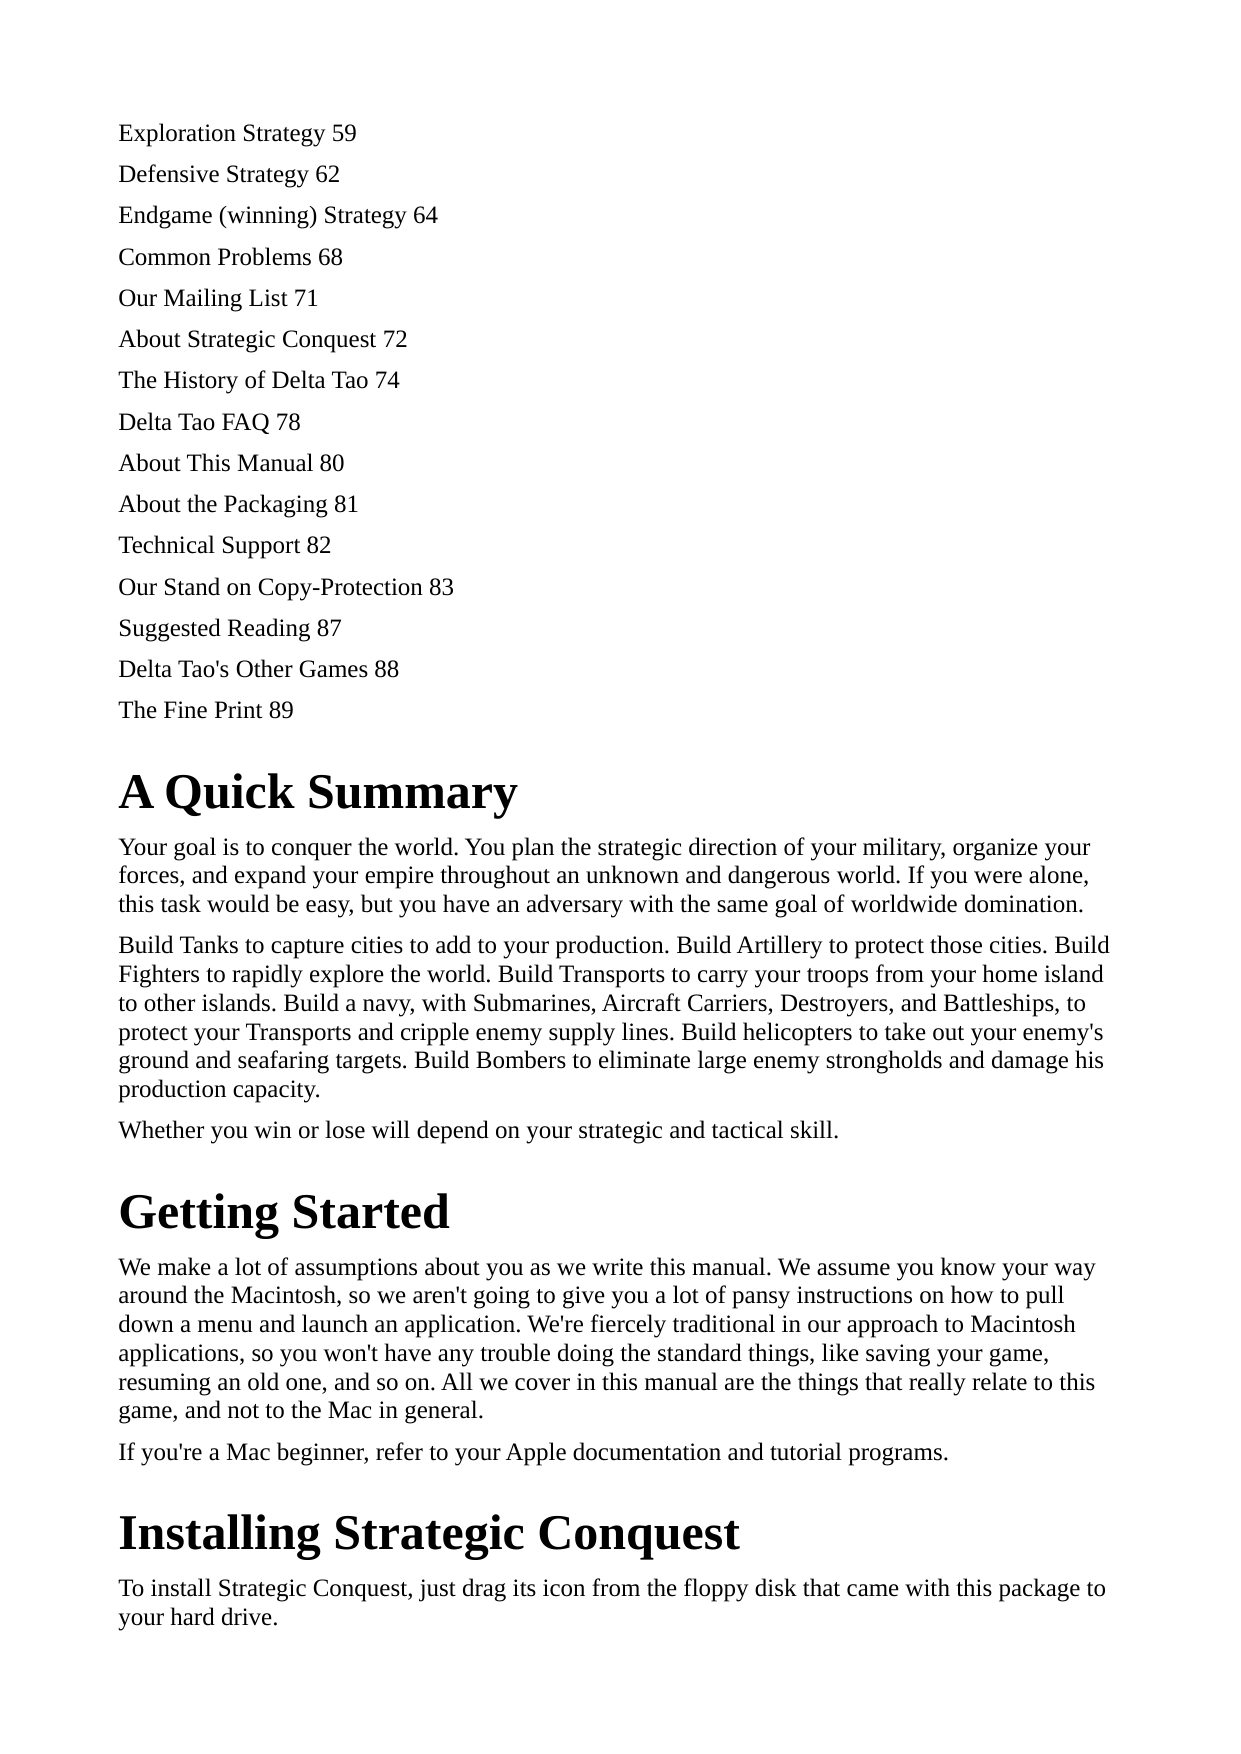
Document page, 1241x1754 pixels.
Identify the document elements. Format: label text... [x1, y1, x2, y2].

subtitle A Quick Summary [118, 762, 1122, 819]
text We make a lot of assumptions about you as we write this manual. We assume you know your way around the Macintosh, so we aren't going to give you a lot of pansy instructions on how to pull down a menu and launch an application. We're fiercely traditional in our approach to Macintosh applications, so you won't have any trouble doing the standard things, like saving your game, resuming an old one, and so on. All we cover in this manual are the things that really relate to this game, and not to the Mac in general. [118, 1252, 1122, 1424]
text Exploration Strategy 59 [118, 118, 1122, 147]
subtitle Getting Started [118, 1182, 1122, 1239]
text Delta Tao FAQ 78 [118, 407, 1122, 436]
text Defensive Strategy 62 [118, 159, 1122, 188]
text Delta Tao's Other Games 88 [118, 654, 1122, 683]
text Whether you win or lose will depend on your strategic and tactical skill. [118, 1116, 1122, 1144]
text Our Stand on Copy-Protection 83 [118, 572, 1122, 601]
subtitle Installing Strategic Conquest [118, 1503, 1122, 1561]
text About Strategic Conquest 72 [118, 324, 1122, 353]
text If you're a Mac beginner, refer to your Apple documentation and tutorial programs. [118, 1437, 1122, 1466]
text Suggested Reading 87 [118, 613, 1122, 642]
text Build Tanks to capture cities to add to your production. Build Artillery to protect those cities. Build Fighters to rapidly explore the world. Build Transports to carry your troops from your home island to other islands. Build a navy, with Submarines, Aircraft Carriers, Destroyers, and Battleships, to protect your Transports and cripple enemy supply lines. Build helicopters to take out your enemy's ground and seafaring targets. Build Bombers to eliminate large enemy strongholds and damage his production capacity. [118, 931, 1122, 1103]
text Endgame (winning) Strategy 64 [118, 201, 1122, 229]
text About This Manual 80 [118, 448, 1122, 477]
text About the Packaging 81 [118, 489, 1122, 518]
text Your goal is to conquer the world. You plan the strategic direction of your military, organize your forces, and expand your empire throughout an unknown and dangerous world. If you were alone, this task would be easy, but you have an adversary with the same goal of worldwide domination. [118, 832, 1122, 918]
text The History of Delta Tao 74 [118, 366, 1122, 394]
text Our Mailing List 71 [118, 283, 1122, 312]
text To install Strategic Conquest, just drag its icon from the floppy disk that came with this package to your hard drive. [118, 1573, 1122, 1631]
text Technical Support 82 [118, 531, 1122, 559]
text Common Problems 68 [118, 242, 1122, 271]
text The Fine Print 89 [118, 696, 1122, 724]
